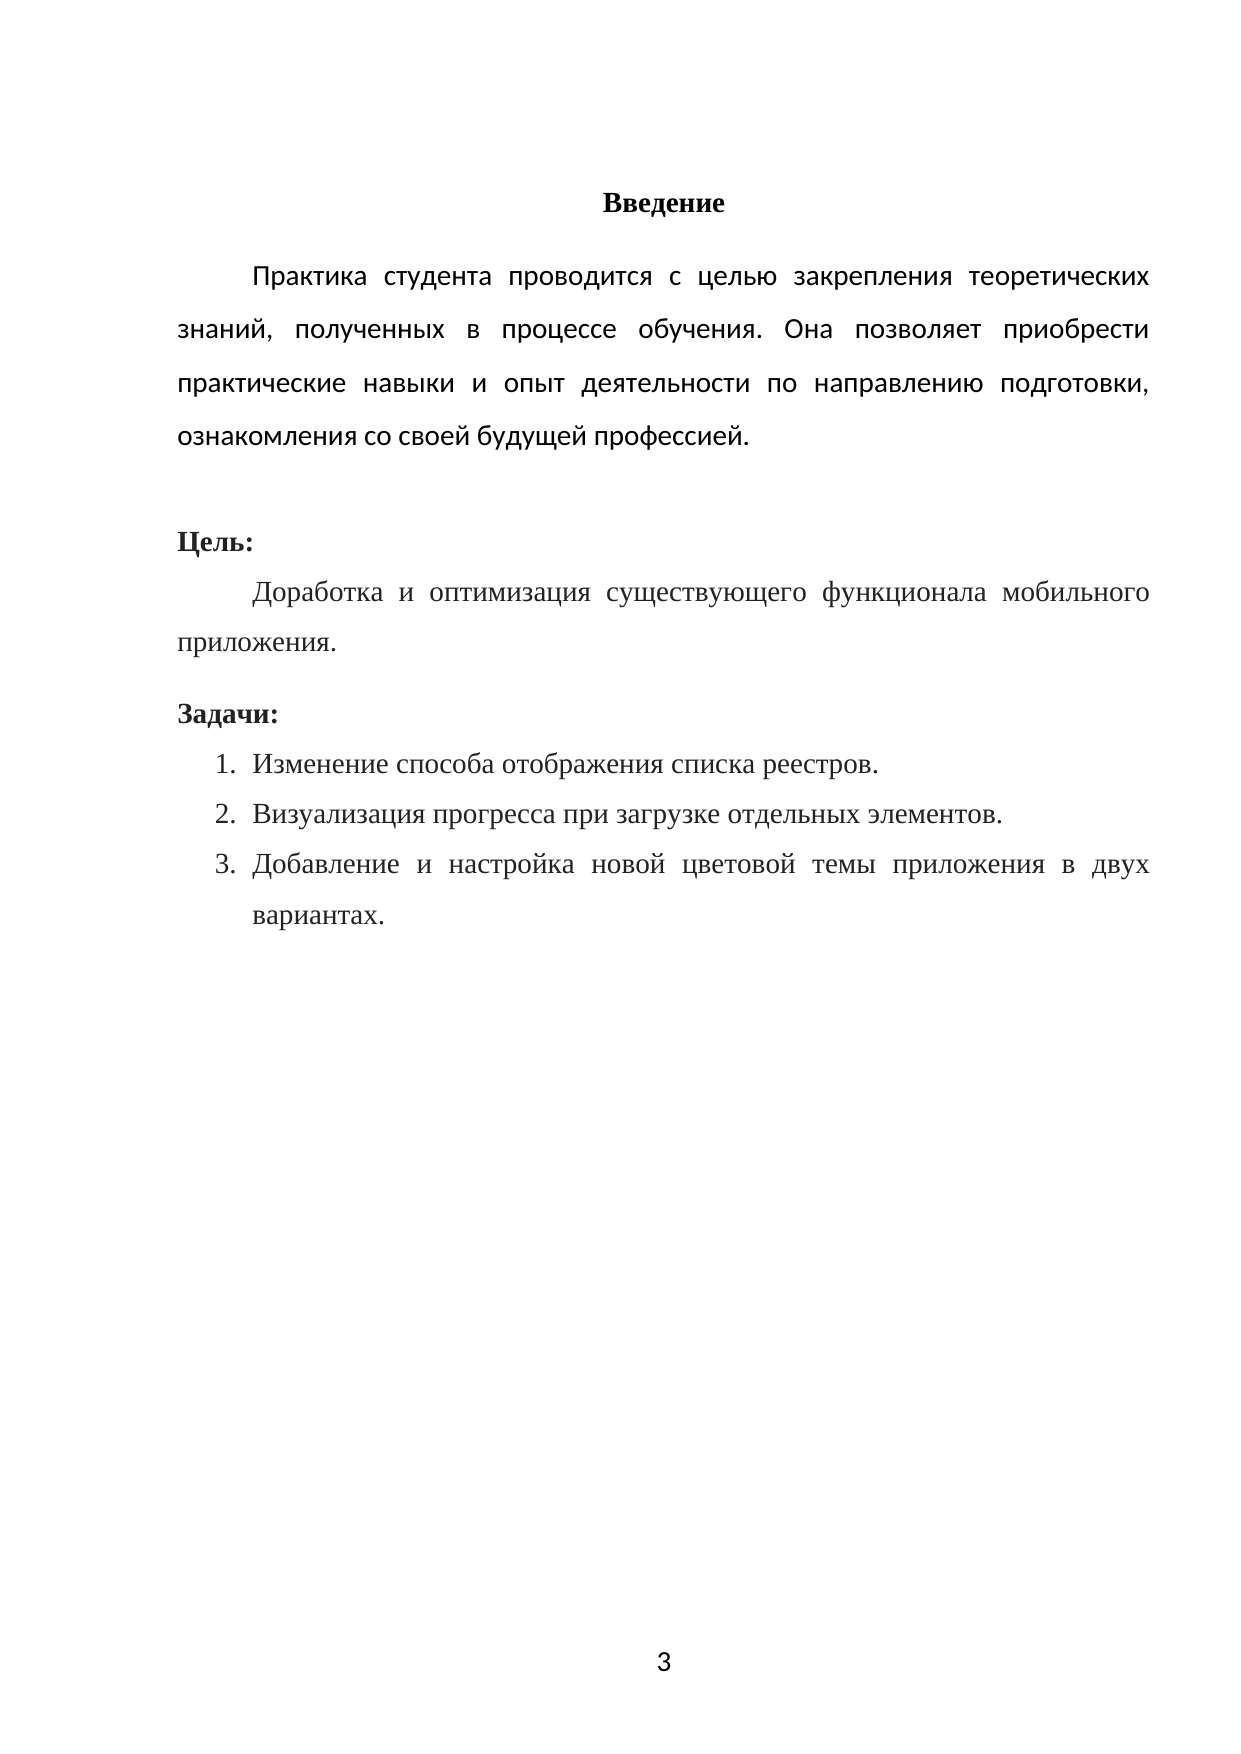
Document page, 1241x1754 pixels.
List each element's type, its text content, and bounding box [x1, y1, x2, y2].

text Доработка и оптимизация существующего функционала мобильного приложения. [177, 574, 1151, 658]
list Изменение способа отображения списка реестров. [214, 746, 1151, 779]
text Практика студента проводится с целью закрепления теоретических знаний, полученных в процессе обучения. Она позволяет приобрести практические навыки и опыт деятельности по направлению подготовки, ознакомления со своей будущей профессией. [177, 257, 1151, 453]
subtitle Введение [177, 186, 1151, 219]
text Цель: [177, 524, 1151, 557]
list Добавление и настройка новой цветовой темы приложения в двух вариантах. [214, 847, 1151, 931]
list Визуализация прогресса при загрузке отдельных элементов. [214, 796, 1151, 830]
text Задачи: [177, 696, 1151, 729]
